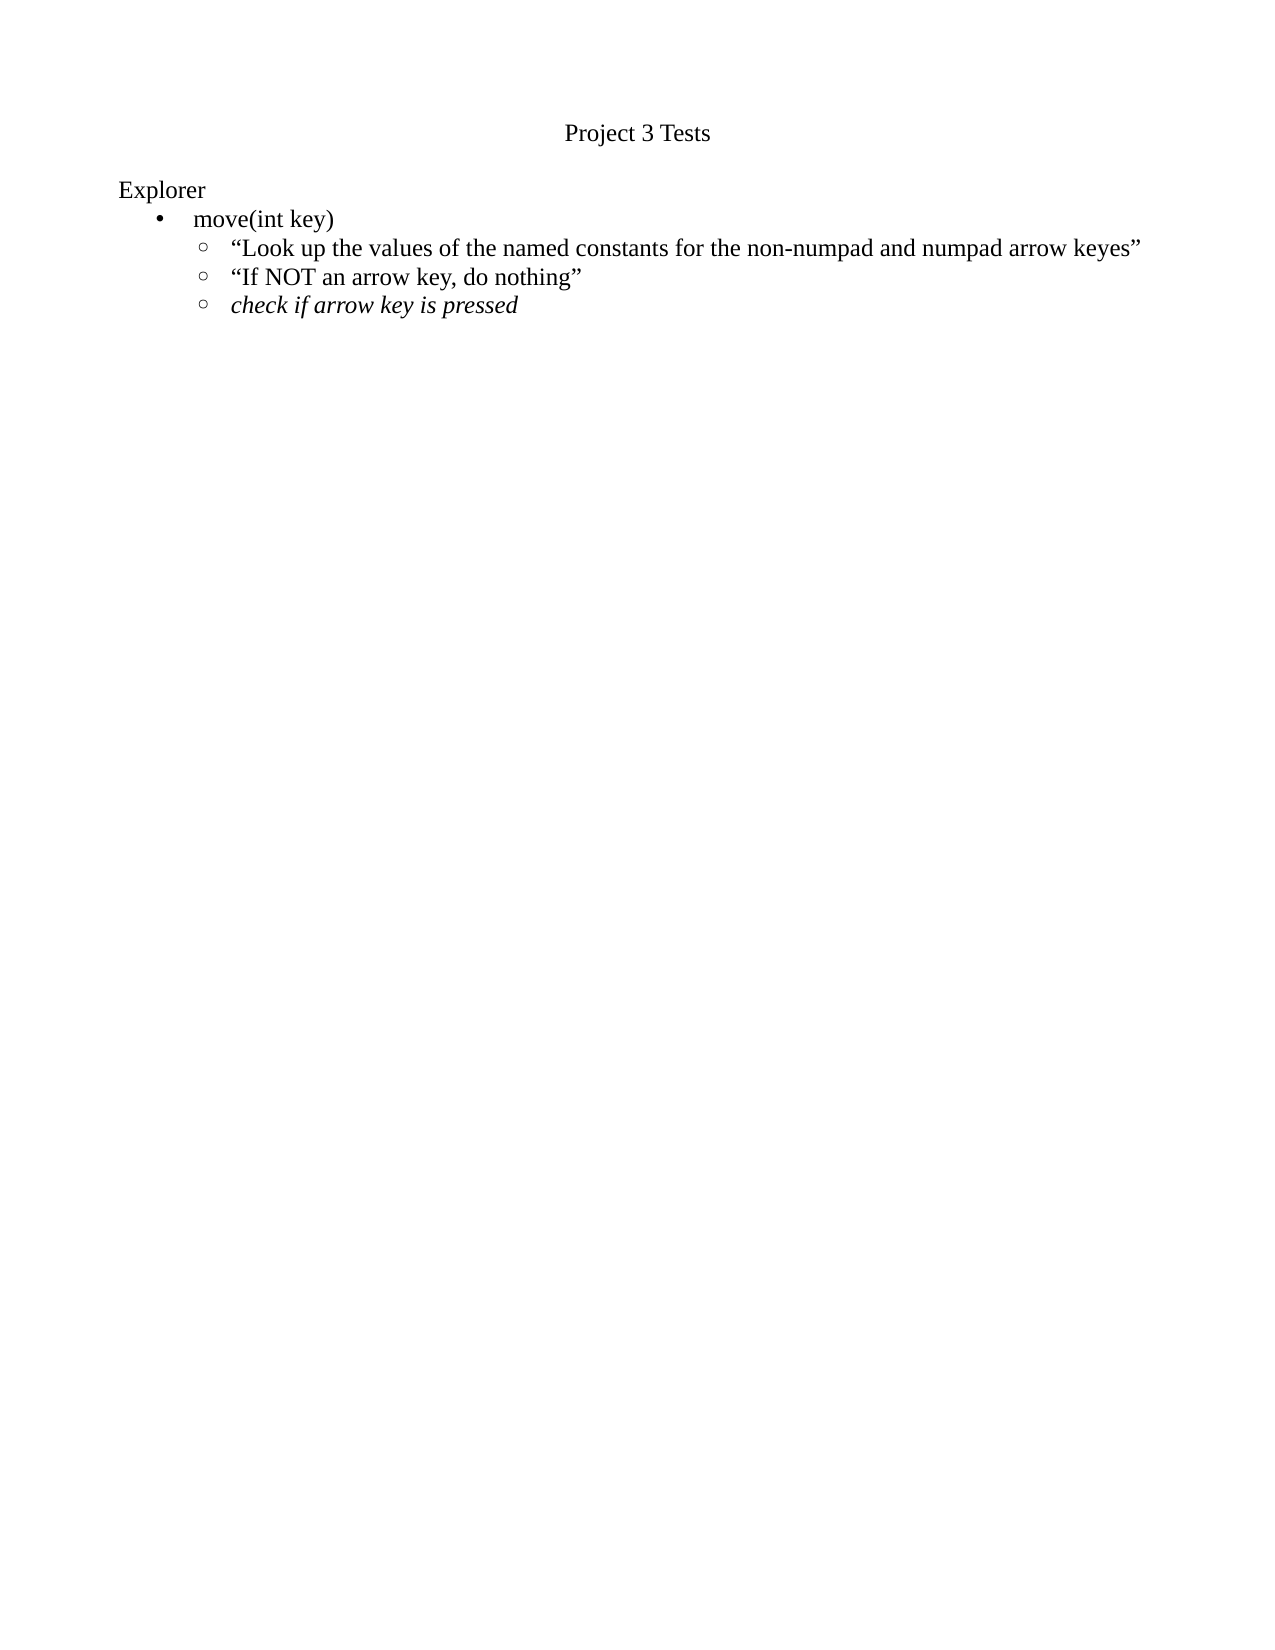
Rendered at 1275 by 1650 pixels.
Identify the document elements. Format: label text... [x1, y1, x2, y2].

list move(int key) [156, 204, 1157, 233]
list “If NOT an arrow key, do nothing” [193, 262, 1157, 291]
list “Look up the values of the named constants for the non-numpad and numpad arrow keyes” [193, 233, 1157, 262]
list check if arrow key is pressed [193, 291, 1157, 319]
text Explorer [118, 176, 1157, 204]
text Project 3 Tests [118, 118, 1157, 147]
